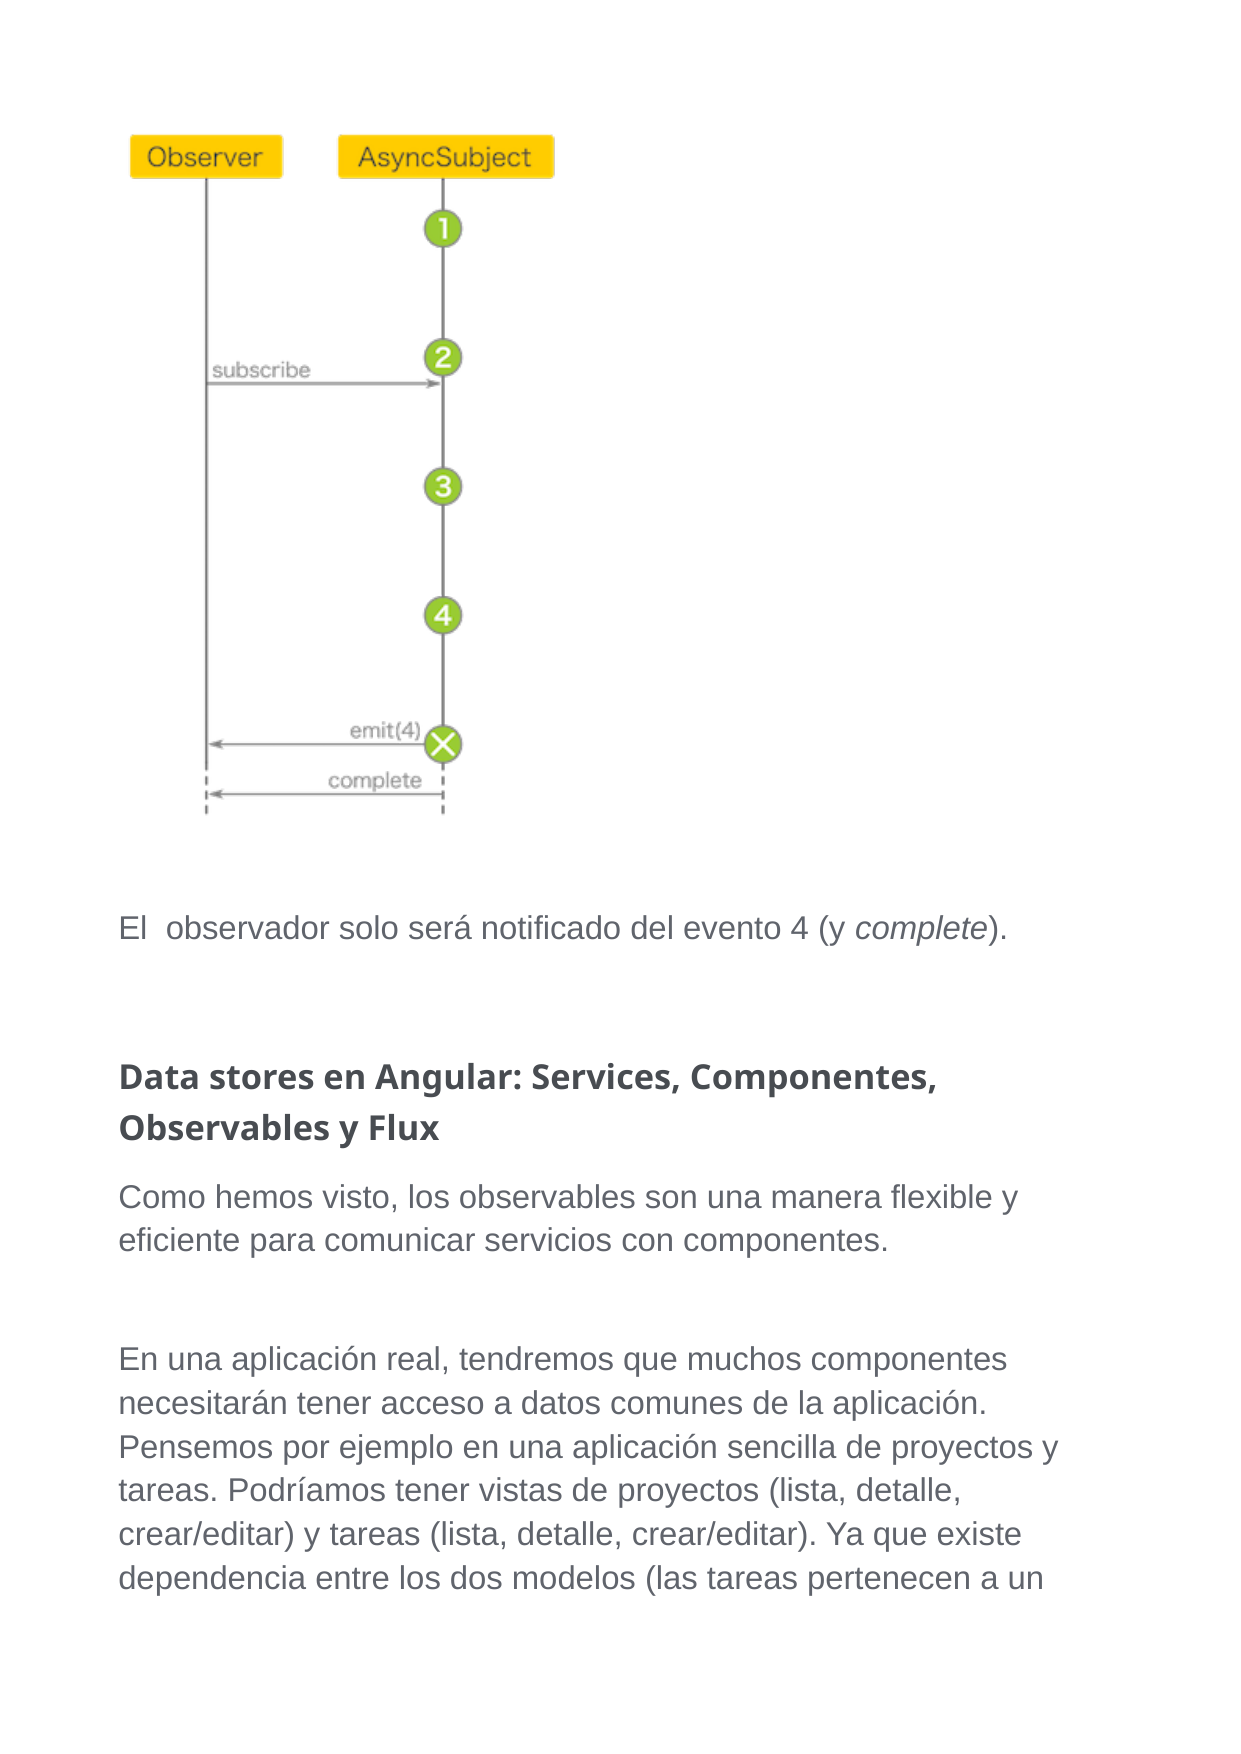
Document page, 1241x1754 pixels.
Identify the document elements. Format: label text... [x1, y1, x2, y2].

text En una aplicación real, tendremos que muchos componentes necesitarán tener acceso a datos comunes de la aplicación. Pensemos por ejemplo en una aplicación sencilla de proyectos y tareas. Podríamos tener vistas de proyectos (lista, detalle, crear/editar) y tareas (lista, detalle, crear/editar). Ya que existe dependencia entre los dos modelos (las tareas pertenecen a un [118, 1334, 1122, 1596]
text Como hemos visto, los observables son una manera flexible y eficiente para comunicar servicios con componentes. [118, 1171, 1122, 1259]
text El observador solo será notificado del evento 4 (y complete). [118, 902, 1122, 946]
picture [118, 118, 578, 828]
subtitle Data stores en Angular: Services, Componentes, Observables y Flux [118, 1052, 1122, 1151]
